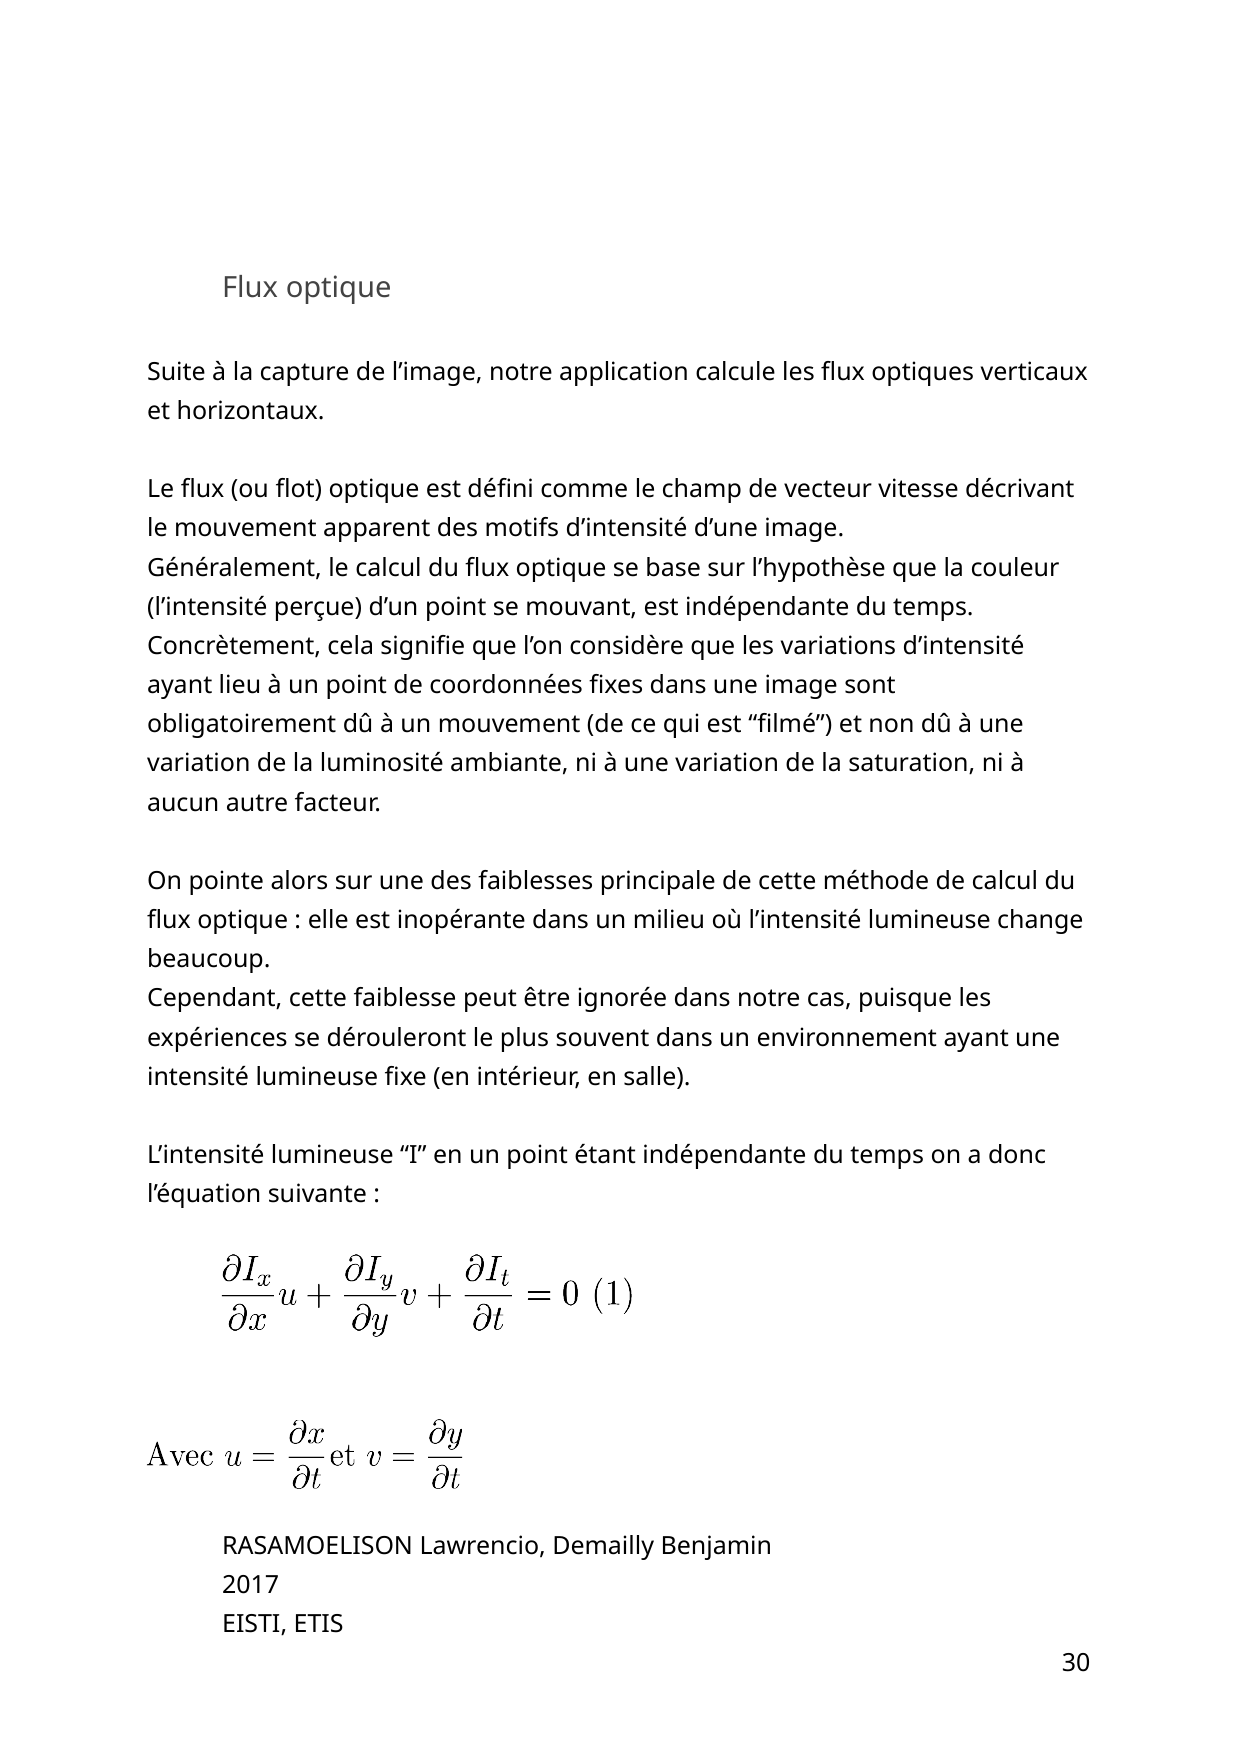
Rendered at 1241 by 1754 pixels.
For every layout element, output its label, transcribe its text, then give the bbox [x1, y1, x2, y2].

text Cependant, cette faiblesse peut être ignorée dans notre cas, puisque les expériences se dérouleront le plus souvent dans un environnement ayant une intensité lumineuse fixe (en intérieur, en salle). [147, 980, 1090, 1092]
text Le flux (ou flot) optique est défini comme le champ de vecteur vitesse décrivant le mouvement apparent des motifs d’intensité d’une image. [147, 471, 1090, 544]
picture [146, 1420, 325, 1489]
text On pointe alors sur une des faiblesses principale de cette méthode de calcul du flux optique : elle est inopérante dans un milieu où l’intensité lumineuse change beaucoup. [147, 863, 1090, 975]
subtitle Flux optique [222, 266, 1090, 306]
text Suite à la capture de l’image, notre application calcule les flux optiques verticaux et horizontaux. [147, 353, 1090, 427]
picture [221, 1254, 632, 1337]
text L’intensité lumineuse “I” en un point étant indépendante du temps on a donc l’équation suivante : [147, 1137, 1090, 1210]
text Généralement, le calcul du flux optique se base sur l’hypothèse que la couleur (l’intensité perçue) d’un point se mouvant, est indépendante du temps. Concrètement, cela signifie que l’on considère que les variations d’intensité ayant lieu à un point de coordonnées fixes dans une image sont obligatoirement dû à un mouvement (de ce qui est “filmé”) et non dû à une variation de la luminosité ambiante, ni à une variation de la saturation, ni à aucun autre facteur. [147, 549, 1090, 818]
picture [330, 1419, 463, 1489]
